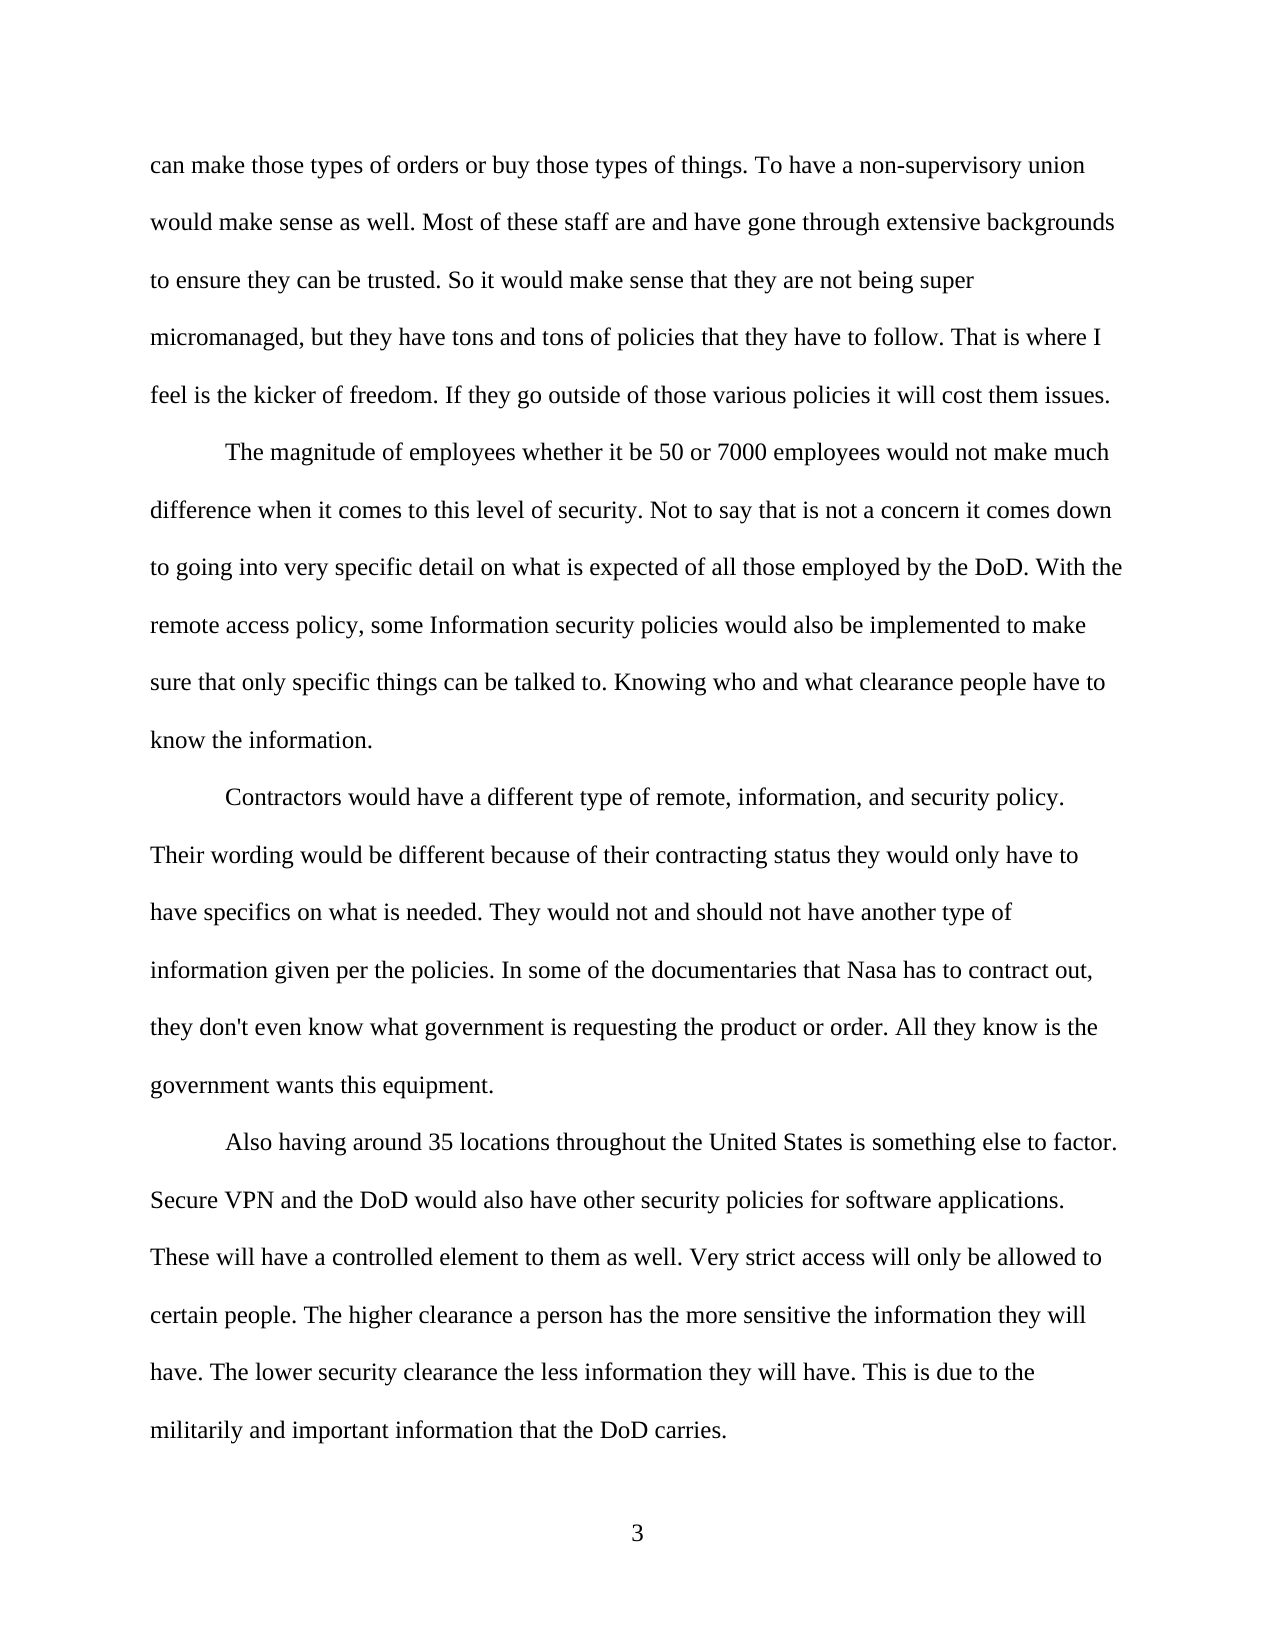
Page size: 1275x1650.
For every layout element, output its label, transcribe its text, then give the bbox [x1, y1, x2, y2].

text Also having around 35 locations throughout the United States is something else to factor. Secure VPN and the DoD would also have other security policies for software applications. These will have a controlled element to them as well. Very strict access will only be allowed to certain people. The higher clearance a person has the more sensitive the information they will have. The lower security clearance the less information they will have. This is due to the militarily and important information that the DoD carries. [150, 1127, 1125, 1444]
text Contractors would have a different type of remote, information, and security policy. Their wording would be different because of their contracting status they would only have to have specifics on what is needed. They would not and should not have another type of information given per the policies. In some of the documentaries that Nasa has to contract out, they don't even know what government is requesting the product or order. All they know is the government wants this equipment. [150, 782, 1125, 1099]
text can make those types of orders or buy those types of things. To have a non-supervisory union would make sense as well. Most of these staff are and have gone through extensive backgrounds to ensure they can be trusted. So it would make sense that they are not being super micromanaged, but they have tons and tons of policies that they have to follow. That is where I feel is the kicker of freedom. If they go outside of those various policies it will cost them issues. [150, 150, 1125, 409]
text The magnitude of employees whether it be 50 or 7000 employees would not make much difference when it comes to this level of security. Not to say that is not a concern it comes down to going into very specific detail on what is expected of all those employed by the DoD. With the remote access policy, some Information security policies would also be implemented to make sure that only specific things can be talked to. Knowing who and what clearance people have to know the information. [150, 437, 1125, 754]
